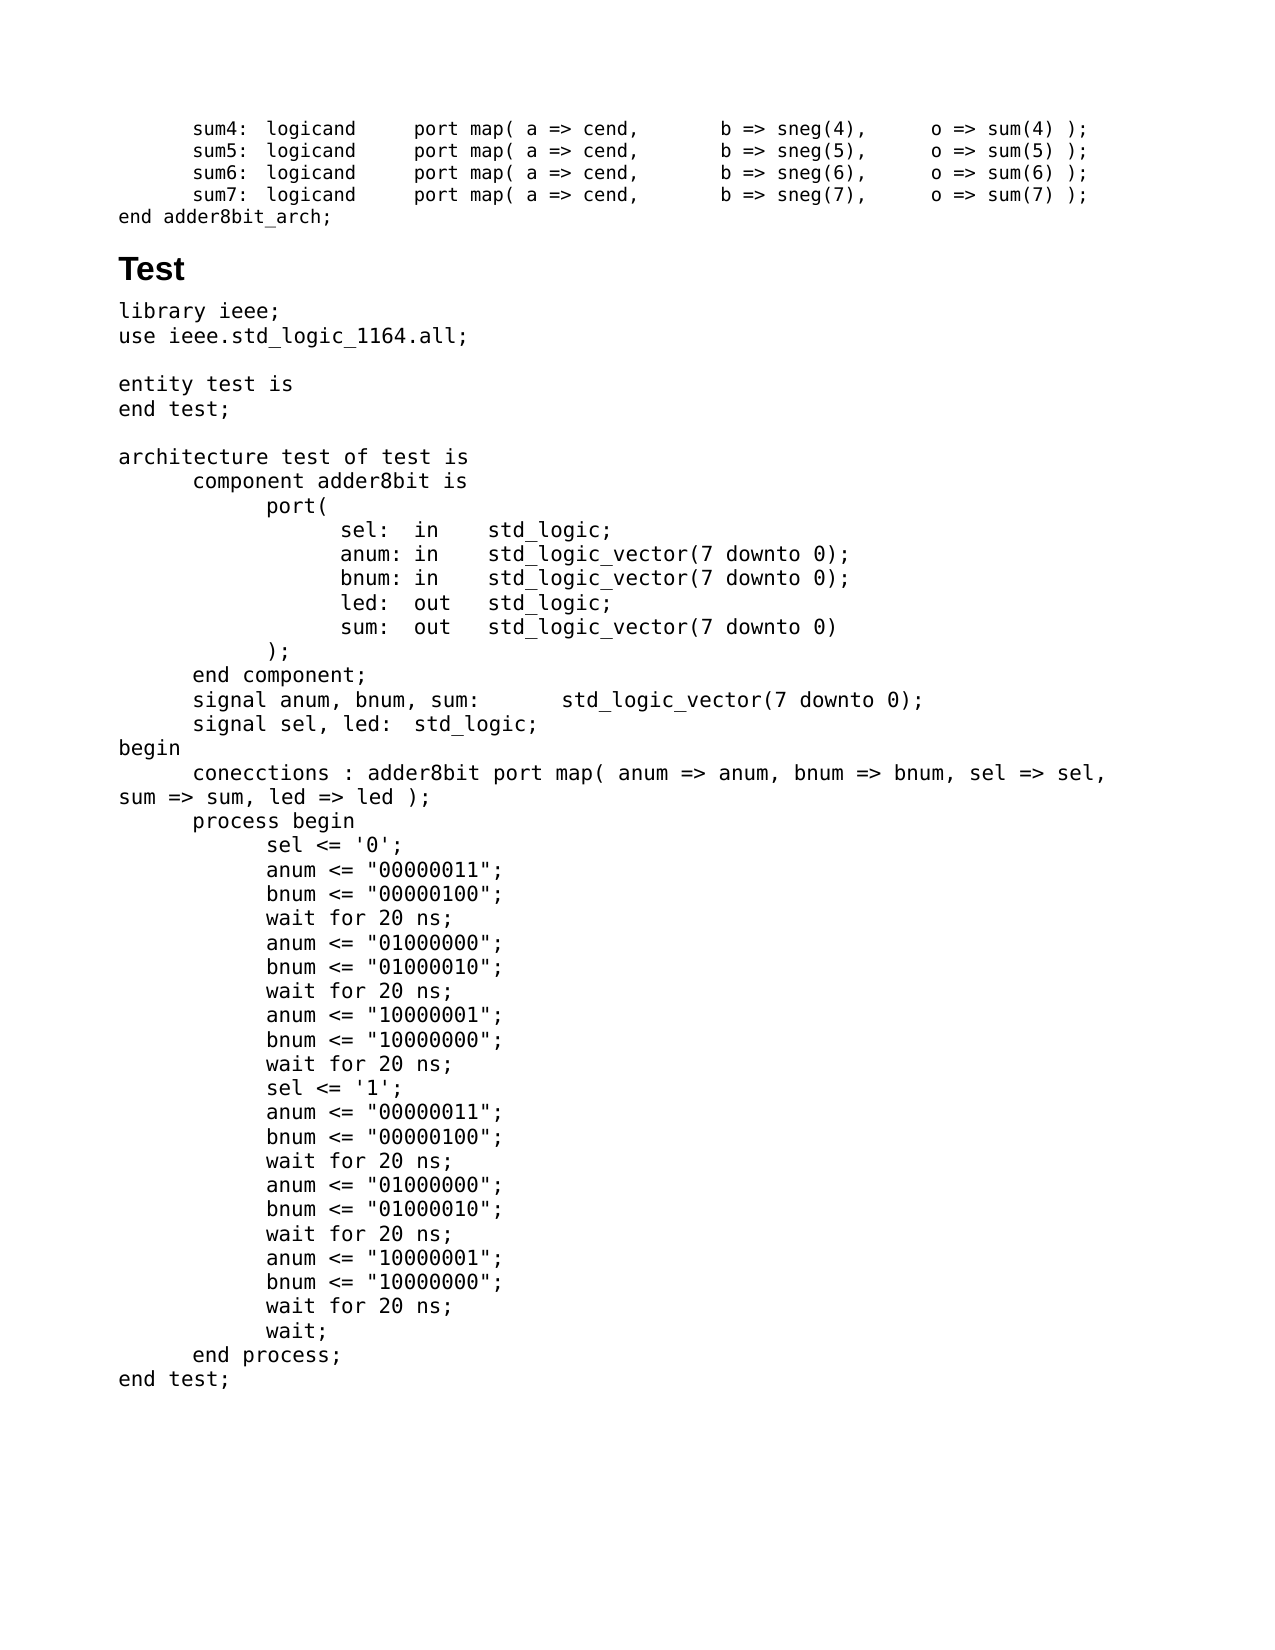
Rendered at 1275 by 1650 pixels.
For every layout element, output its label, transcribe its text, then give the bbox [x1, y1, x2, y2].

text anum <= "10000001"; [118, 1246, 1157, 1270]
text use ieee.std_logic_1164.all; [118, 324, 1157, 348]
text library ieee; [118, 299, 1157, 324]
text begin [118, 736, 1157, 761]
text port( [118, 494, 1157, 518]
text sel: in std_logic; [118, 518, 1157, 542]
text sel <= '1'; [118, 1076, 1157, 1100]
text bnum <= "01000010"; [118, 1197, 1157, 1222]
text bnum <= "00000100"; [118, 1125, 1157, 1149]
text conecctions : adder8bit port map( anum => anum, bnum => bnum, sel => sel, sum => sum, led => led ); [118, 761, 1157, 809]
text anum <= "01000000"; [118, 931, 1157, 955]
text led: out std_logic; [118, 591, 1157, 615]
text wait for 20 ns; [118, 1149, 1157, 1173]
text sum: out std_logic_vector(7 downto 0) [118, 615, 1157, 639]
text end test; [118, 397, 1157, 421]
text end component; [118, 663, 1157, 688]
text entity test is [118, 372, 1157, 397]
text signal sel, led: std_logic; [118, 712, 1157, 736]
text bnum: in std_logic_vector(7 downto 0); [118, 566, 1157, 591]
text process begin [118, 809, 1157, 833]
text anum: in std_logic_vector(7 downto 0); [118, 542, 1157, 566]
text sum7: logicand port map( a => cend, b => sneg(7), o => sum(7) ); [118, 184, 1157, 206]
text signal anum, bnum, sum: std_logic_vector(7 downto 0); [118, 688, 1157, 712]
text anum <= "01000000"; [118, 1173, 1157, 1197]
text bnum <= "10000000"; [118, 1270, 1157, 1294]
subtitle Test [118, 248, 1157, 287]
text sel <= '0'; [118, 833, 1157, 858]
text ); [118, 639, 1157, 663]
text anum <= "00000011"; [118, 1100, 1157, 1125]
text sum6: logicand port map( a => cend, b => sneg(6), o => sum(6) ); [118, 162, 1157, 184]
text bnum <= "10000000"; [118, 1028, 1157, 1052]
text wait; [118, 1319, 1157, 1343]
text wait for 20 ns; [118, 1222, 1157, 1246]
text wait for 20 ns; [118, 906, 1157, 931]
text anum <= "10000001"; [118, 1003, 1157, 1028]
text end adder8bit_arch; [118, 206, 1157, 227]
text bnum <= "00000100"; [118, 882, 1157, 906]
text sum4: logicand port map( a => cend, b => sneg(4), o => sum(4) ); [118, 118, 1157, 140]
text end test; [118, 1367, 1157, 1392]
text end process; [118, 1343, 1157, 1367]
text component adder8bit is [118, 469, 1157, 494]
text bnum <= "01000010"; [118, 955, 1157, 979]
text wait for 20 ns; [118, 979, 1157, 1003]
text sum5: logicand port map( a => cend, b => sneg(5), o => sum(5) ); [118, 140, 1157, 162]
text architecture test of test is [118, 445, 1157, 469]
text anum <= "00000011"; [118, 858, 1157, 882]
text wait for 20 ns; [118, 1052, 1157, 1076]
text wait for 20 ns; [118, 1294, 1157, 1319]
